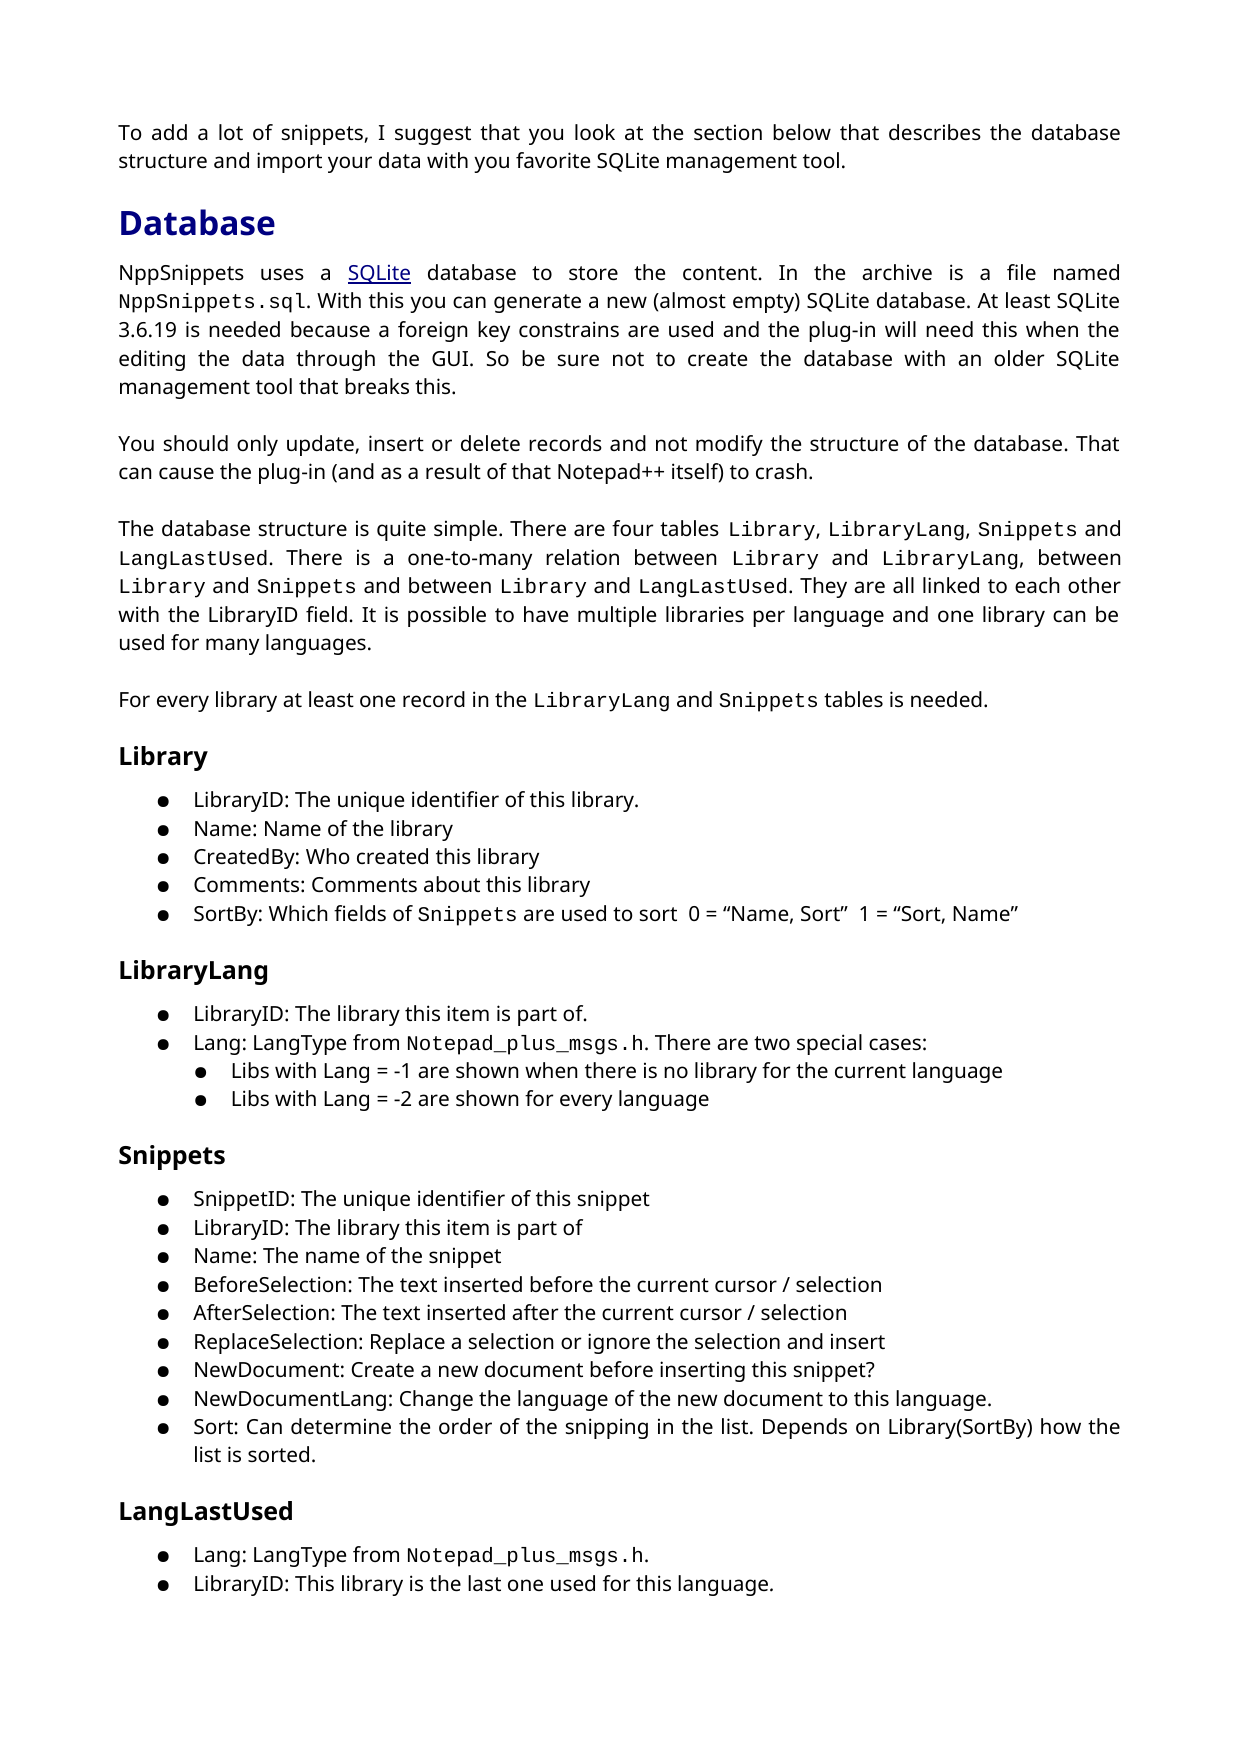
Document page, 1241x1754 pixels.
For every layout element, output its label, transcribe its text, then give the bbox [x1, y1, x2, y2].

list AfterSelection: The text inserted after the current cursor / selection [156, 1298, 1122, 1327]
subtitle LangLastUsed [118, 1494, 1122, 1528]
list Lang: LangType from Notepad_plus_msgs.h. There are two special cases: [156, 1028, 1122, 1056]
list Libs with Lang = -1 are shown when there is no library for the current language [193, 1056, 1122, 1084]
text NppSnippets uses a SQLite database to store the content. In the archive is a file named NppSnippets.sql. With this you can generate a new (almost empty) SQLite database. At least SQLite 3.6.19 is needed because a foreign key constrains are used and the plug-in will need this when the editing the data through the GUI. So be sure not to create the database with an older SQLite management tool that breaks this. [118, 258, 1122, 401]
list LibraryID: This library is the last one used for this language. [156, 1569, 1122, 1597]
list CreatedBy: Who created this library [156, 842, 1122, 871]
list NewDocument: Create a new document before inserting this snippet? [156, 1355, 1122, 1384]
list SortBy: Which fields of Snippets are used to sort 0 = “Name, Sort” 1 = “Sort, Name” [156, 899, 1122, 928]
list BeforeSelection: The text inserted before the current cursor / selection [156, 1270, 1122, 1298]
list Comments: Comments about this library [156, 871, 1122, 899]
text For every library at least one record in the LibraryLang and Snippets tables is needed. [118, 685, 1122, 714]
list LibraryID: The unique identifier of this library. [156, 785, 1122, 814]
subtitle Library [118, 739, 1122, 773]
list Name: Name of the library [156, 814, 1122, 842]
list SnippetID: The unique identifier of this snippet [156, 1184, 1122, 1213]
subtitle Snippets [118, 1138, 1122, 1172]
list NewDocumentLang: Change the language of the new document to this language. [156, 1384, 1122, 1412]
list Name: The name of the snippet [156, 1241, 1122, 1270]
list Sort: Can determine the order of the snipping in the list. Depends on Library(SortBy) how the list is sorted. [156, 1412, 1122, 1469]
list Lang: LangType from Notepad_plus_msgs.h. [156, 1541, 1122, 1569]
subtitle LibraryLang [118, 953, 1122, 987]
text To add a lot of snippets, I suggest that you look at the section below that describes the database structure and import your data with you favorite SQLite management tool. [118, 118, 1122, 175]
subtitle Database [118, 200, 1122, 246]
text You should only update, insert or delete records and not modify the structure of the database. That can cause the plug-in (and as a result of that Notepad++ itself) to crash. [118, 429, 1122, 486]
list Libs with Lang = -2 are shown for every language [193, 1084, 1122, 1113]
list LibraryID: The library this item is part of [156, 1213, 1122, 1241]
list ReplaceSelection: Replace a selection or ignore the selection and insert [156, 1327, 1122, 1355]
text The database structure is quite simple. There are four tables Library, LibraryLang, Snippets and LangLastUsed. There is a one-to-many relation between Library and LibraryLang, between Library and Snippets and between Library and LangLastUsed. They are all linked to each other with the LibraryID field. It is possible to have multiple libraries per language and one library can be used for many languages. [118, 514, 1122, 657]
list LibraryID: The library this item is part of. [156, 999, 1122, 1028]
